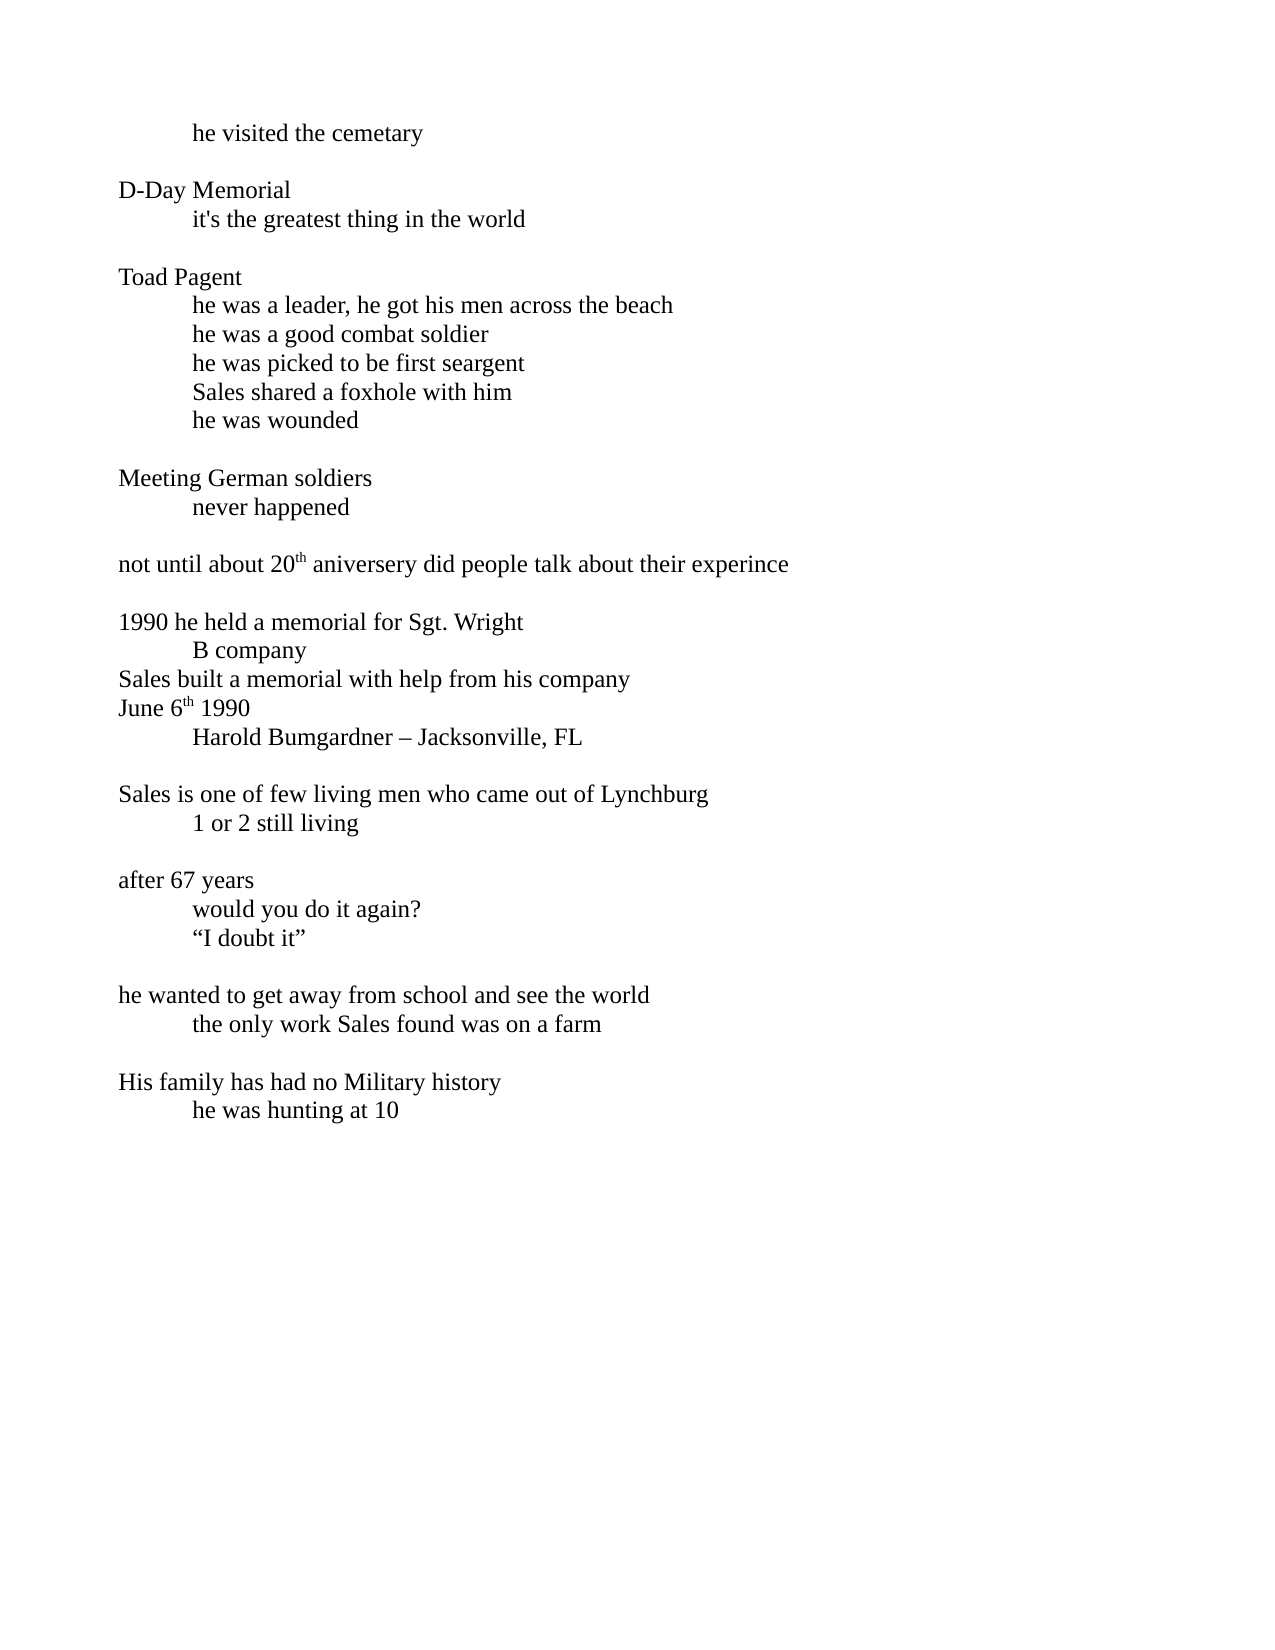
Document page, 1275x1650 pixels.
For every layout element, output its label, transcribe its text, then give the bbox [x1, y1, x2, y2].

text he wanted to get away from school and see the world [118, 981, 1157, 1009]
text would you do it again? [118, 894, 1157, 923]
text D-Day Memorial [118, 176, 1157, 204]
text Sales built a memorial with help from his company [118, 664, 1157, 693]
text he visited the cemetary [118, 118, 1157, 147]
text “I doubt it” [118, 923, 1157, 952]
text it's the greatest thing in the world [118, 204, 1157, 233]
text he was picked to be first seargent [118, 348, 1157, 377]
text 1990 he held a memorial for Sgt. Wright [118, 607, 1157, 636]
text after 67 years [118, 866, 1157, 894]
text he was wounded [118, 406, 1157, 434]
text he was a leader, he got his men across the beach [118, 291, 1157, 319]
text he was hunting at 10 [118, 1096, 1157, 1124]
text June 6th 1990 [118, 693, 1157, 722]
text His family has had no Military history [118, 1067, 1157, 1096]
text Meeting German soldiers [118, 463, 1157, 492]
text never happened [118, 492, 1157, 549]
text Toad Pagent [118, 262, 1157, 291]
text he was a good combat soldier [118, 319, 1157, 348]
text not until about 20th aniversery did people talk about their experince [118, 549, 1157, 578]
text Harold Bumgardner – Jacksonville, FL [118, 722, 1157, 751]
text the only work Sales found was on a farm [118, 1009, 1157, 1038]
text Sales is one of few living men who came out of Lynchburg [118, 779, 1157, 808]
text B company [118, 636, 1157, 664]
text Sales shared a foxhole with him [118, 377, 1157, 406]
text 1 or 2 still living [118, 808, 1157, 837]
